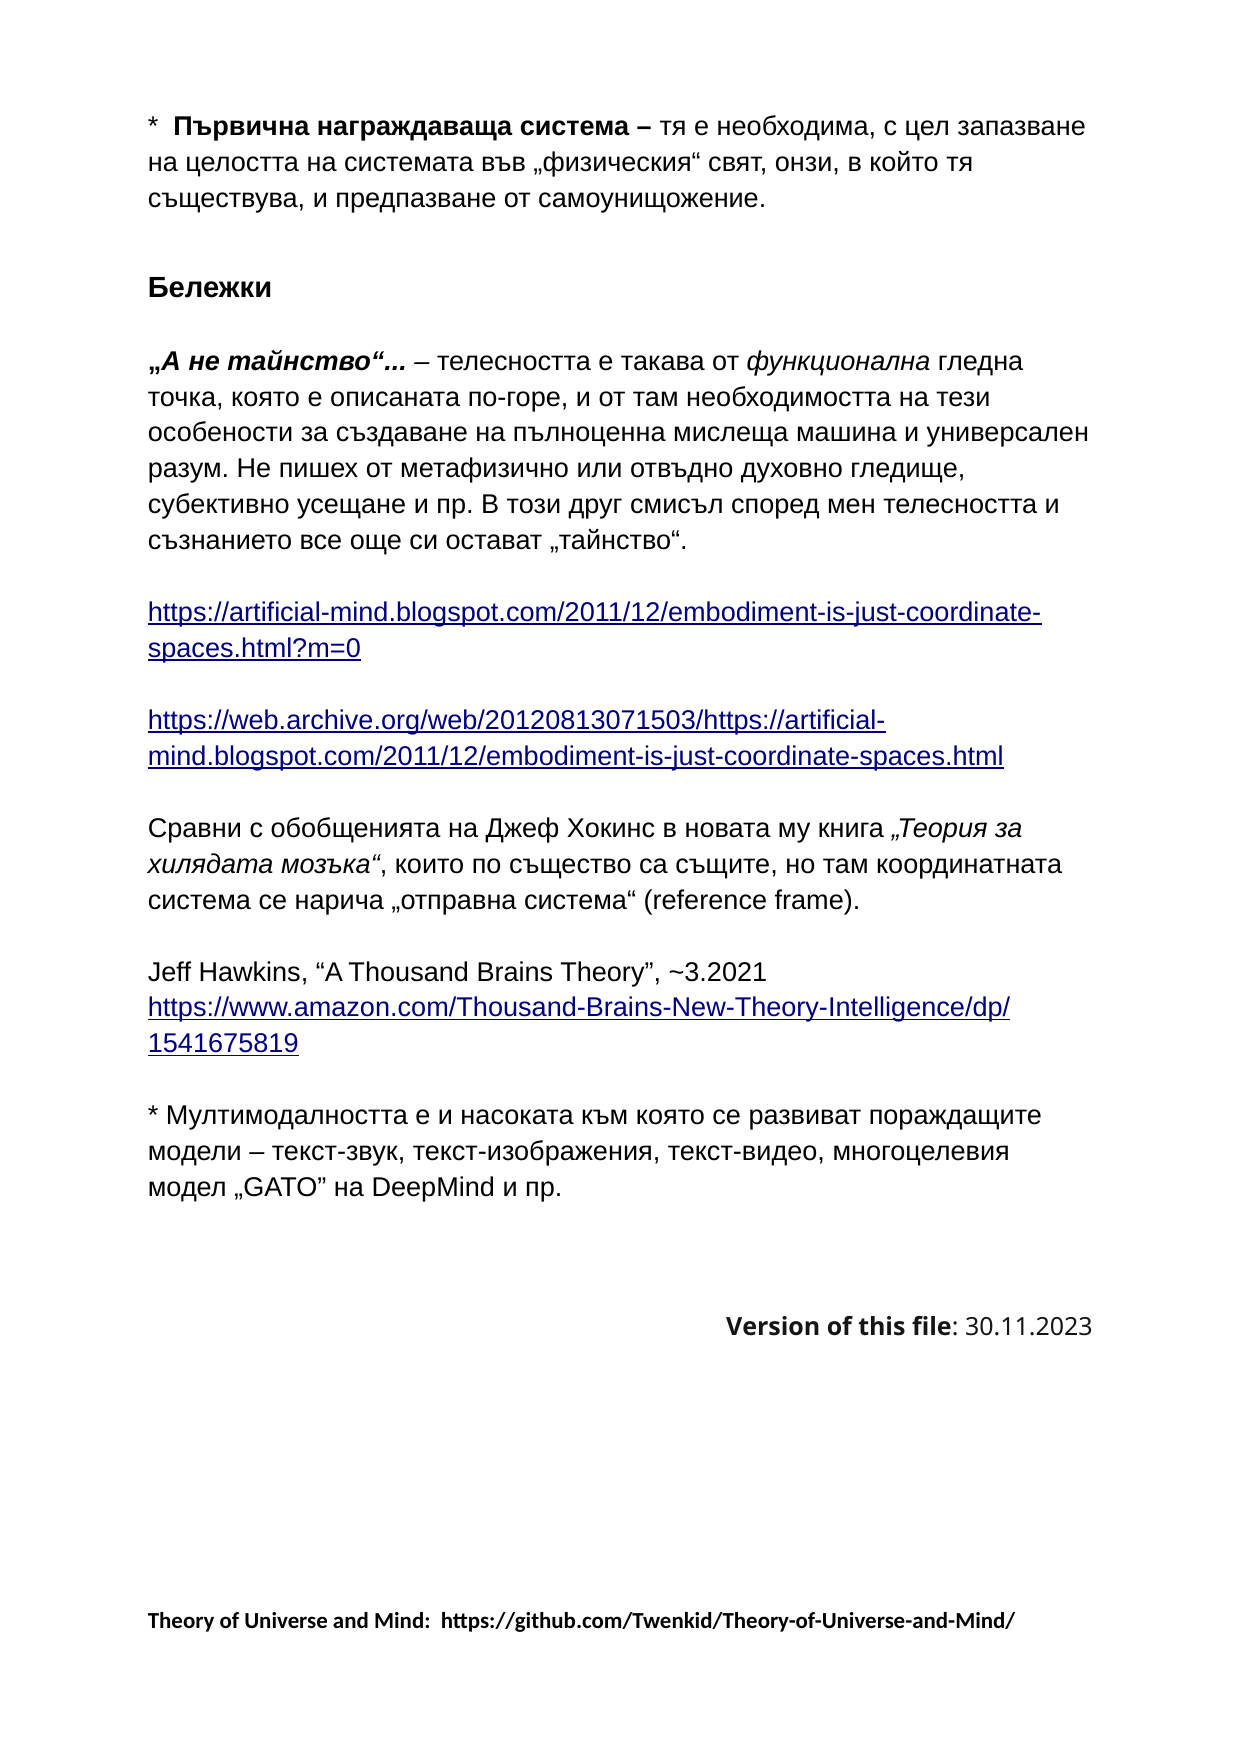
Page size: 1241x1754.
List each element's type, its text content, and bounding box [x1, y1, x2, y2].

text Version of this file: 30.11.2023 [148, 1309, 1093, 1409]
text * Първична награждаваща система – тя е необходима, с цел запазване на целостта на системата във „физическия“ свят, онзи, в който тя съществува, и предпазване от самоунищожение. [148, 74, 1093, 213]
text Бележки „А не тайнство“... – телесността е такава от функционална гледна точка, която е описаната по-горе, и от там необходимостта на тези особености за създаване на пълноценна мислеща машина и универсален разум. Не пишех от метафизично или отвъдно духовно гледище, субективно усещане и пр. В този друг смисъл според мен телесността и съзнанието все още си остават „тайнство“. https://artificial-mind.blogspot.com/2011/12/embodiment-is-just-coordinate-spaces.html?m=0 https://web.archive.org/web/20120813071503/https://artificial-mind.blogspot.com/2011/12/embodiment-is-just-coordinate-spaces.html Сравни с обобщенията на Джеф Хокинс в новата му книга „Теория за хилядата мозъка“, които по същество са същите, но там координатната система се нарича „отправна система“ (reference frame). Jeff Hawkins, “A Thousand Brains Theory”, ~3.2021 https://www.amazon.com/Thousand-Brains-New-Theory-Intelligence/dp/1541675819 * Мултимодалността е и насоката към която се развиват пораждащите модели – текст-звук, текст-изображения, текст-видео, многоцелевия модел „GATO” на DeepMind и пр. [148, 234, 1093, 1202]
